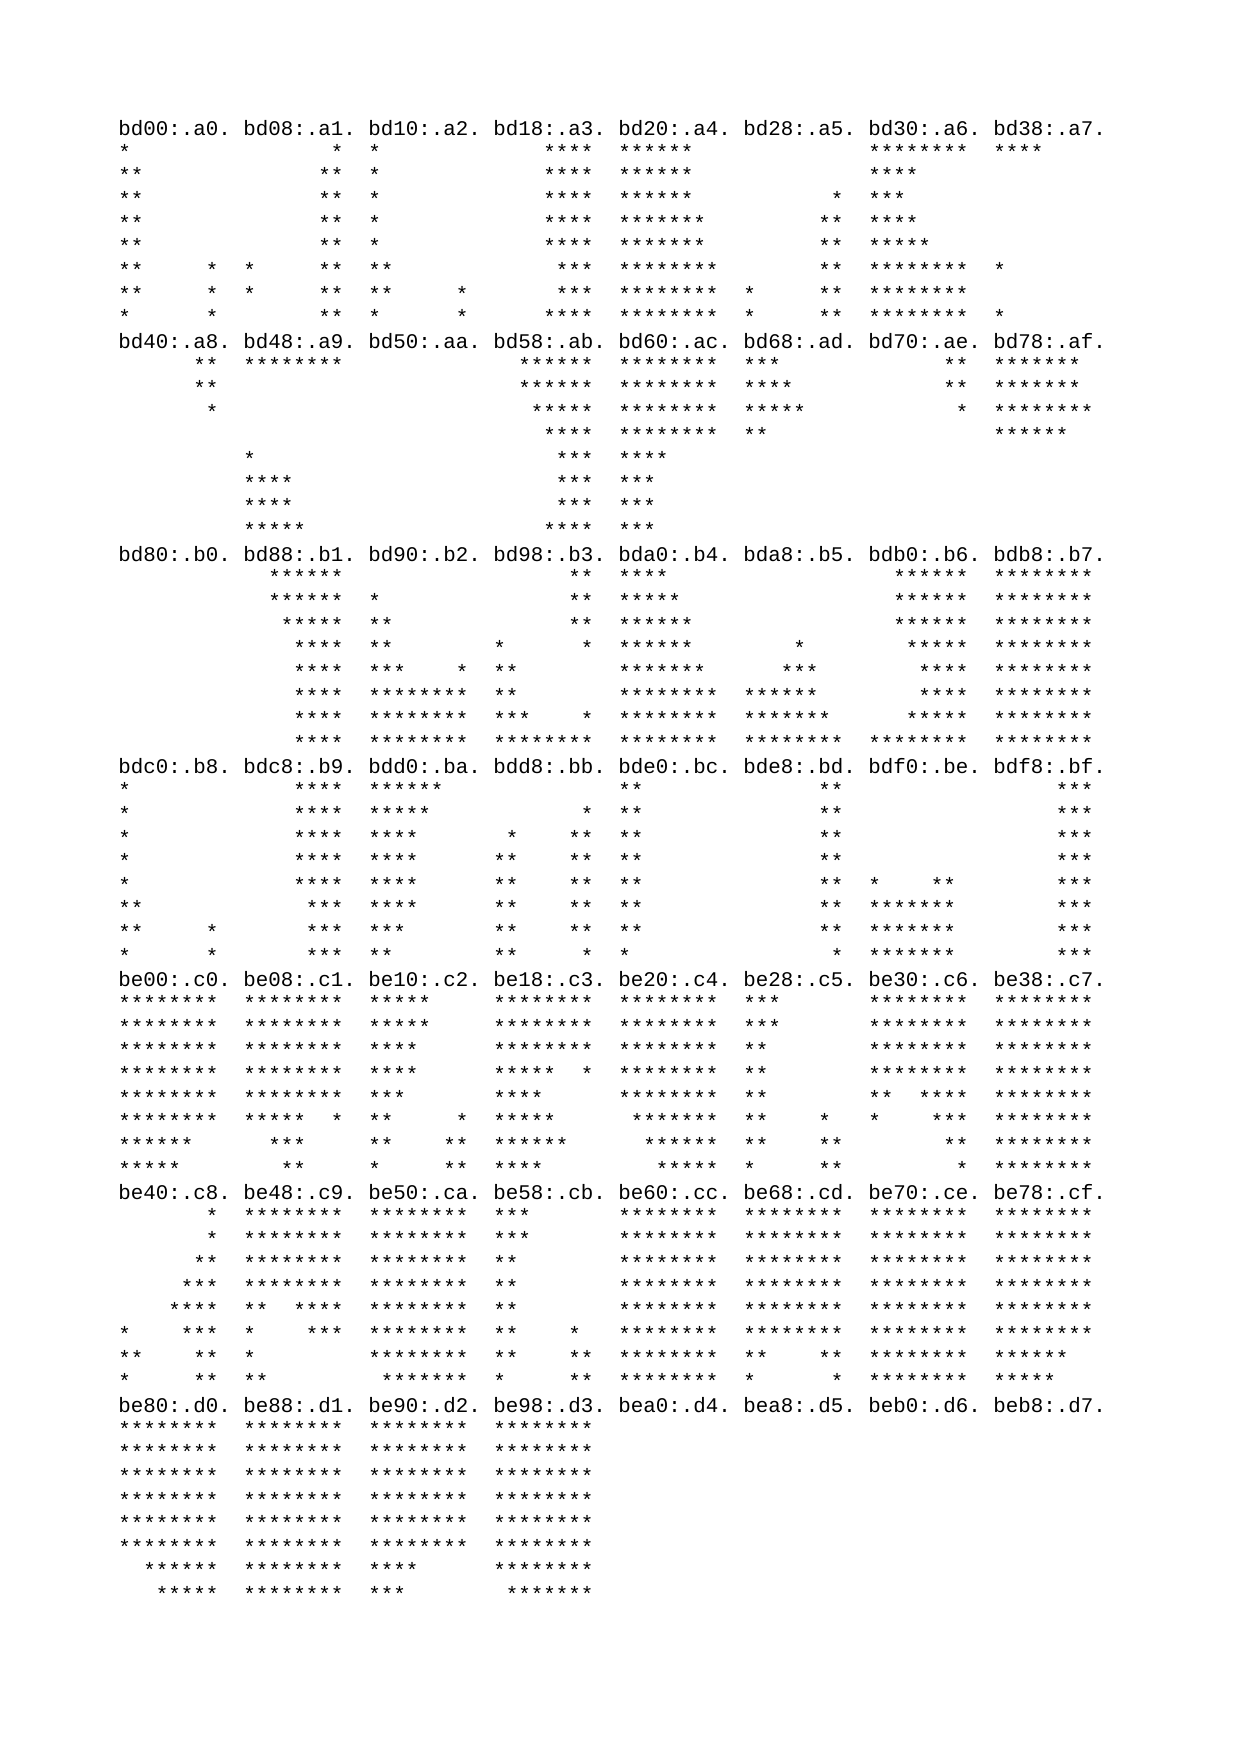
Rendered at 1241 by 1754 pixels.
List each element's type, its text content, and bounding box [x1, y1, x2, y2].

text ******** ******** ******** ******** [118, 1513, 1122, 1537]
text * *** **** [118, 449, 1122, 473]
text ** *** **** ** ** ** ** ******* *** [118, 898, 1122, 922]
text ** ** * **** ****** * *** [118, 189, 1122, 213]
text * **** **** ** ** ** ** * ** *** [118, 875, 1122, 898]
text * * *** ** ** * * * ******* *** [118, 946, 1122, 969]
text **** ******** ** ****** [118, 426, 1122, 449]
text **** ******** ******** ******** ******** ******** ******** [118, 733, 1122, 757]
text * * * **** ****** ******** **** [118, 142, 1122, 165]
text ***** **** *** [118, 520, 1122, 544]
text ** ** * **** ****** **** [118, 165, 1122, 189]
text be80:.d0. be88:.d1. be90:.d2. be98:.d3. bea0:.d4. bea8:.d5. beb0:.d6. beb8:.d7. [118, 1395, 1122, 1419]
text ***** ** * ** **** ***** * ** * ******** [118, 1158, 1122, 1182]
text ****** ******** **** ******** [118, 1561, 1122, 1584]
text **** *** * ** ******* *** **** ******** [118, 662, 1122, 686]
text ***** ** ** ****** ****** ******** [118, 615, 1122, 638]
text ** * * ** ** *** ******** ** ******** * [118, 260, 1122, 284]
text ******** ******** ******** ******** [118, 1442, 1122, 1466]
text * **** **** * ** ** ** *** [118, 827, 1122, 851]
text bd40:.a8. bd48:.a9. bd50:.aa. bd58:.ab. bd60:.ac. bd68:.ad. bd70:.ae. bd78:.af. [118, 331, 1122, 354]
text ***** ******** *** ******* [118, 1584, 1122, 1608]
text * *** * *** ******** ** * ******** ******** ******** ******** [118, 1324, 1122, 1348]
text ** ** * **** ******* ** **** [118, 213, 1122, 236]
text ******** ******** ******** ******** [118, 1419, 1122, 1442]
text bdc0:.b8. bdc8:.b9. bdd0:.ba. bdd8:.bb. bde0:.bc. bde8:.bd. bdf0:.be. bdf8:.bf. [118, 757, 1122, 780]
text * ***** ******** ***** * ******** [118, 402, 1122, 426]
text ** ** * ******** ** ** ******** ** ** ******** ****** [118, 1348, 1122, 1371]
text * ******** ******** *** ******** ******** ******** ******** [118, 1229, 1122, 1253]
text **** ** **** ******** ** ******** ******** ******** ******** [118, 1300, 1122, 1324]
text **** ******** ** ******** ****** **** ******** [118, 686, 1122, 709]
text ** ****** ******** **** ** ******* [118, 378, 1122, 402]
text ******** ******** **** ******** ******** ** ******** ******** [118, 1040, 1122, 1064]
text ** * * ** ** * *** ******** * ** ******** [118, 284, 1122, 307]
text **** *** *** [118, 473, 1122, 496]
text * ** ** ******* * ** ******** * * ******** ***** [118, 1371, 1122, 1395]
text ******** ******** ***** ******** ******** *** ******** ******** [118, 1017, 1122, 1040]
text ******** ******** ******** ******** [118, 1537, 1122, 1561]
text * **** ****** ** ** *** [118, 780, 1122, 804]
text ******** ******** *** **** ******** ** ** **** ******** [118, 1088, 1122, 1111]
text ****** *** ** ** ****** ****** ** ** ** ******** [118, 1135, 1122, 1158]
text ******** ******** ******** ******** [118, 1466, 1122, 1489]
text bd00:.a0. bd08:.a1. bd10:.a2. bd18:.a3. bd20:.a4. bd28:.a5. bd30:.a6. bd38:.a7. [118, 118, 1122, 142]
text ******** ***** * ** * ***** ******* ** * * *** ******** [118, 1111, 1122, 1135]
text be00:.c0. be08:.c1. be10:.c2. be18:.c3. be20:.c4. be28:.c5. be30:.c6. be38:.c7. [118, 969, 1122, 993]
text **** ******** *** * ******** ******* ***** ******** [118, 709, 1122, 733]
text be40:.c8. be48:.c9. be50:.ca. be58:.cb. be60:.cc. be68:.cd. be70:.ce. be78:.cf. [118, 1182, 1122, 1206]
text **** ** * * ****** * ***** ******** [118, 638, 1122, 662]
text ******** ******** **** ***** * ******** ** ******** ******** [118, 1064, 1122, 1088]
text ** ******** ****** ******** *** ** ******* [118, 354, 1122, 378]
text * ******** ******** *** ******** ******** ******** ******** [118, 1206, 1122, 1229]
text ** ******** ******** ** ******** ******** ******** ******** [118, 1253, 1122, 1277]
text ****** * ** ***** ****** ******** [118, 591, 1122, 615]
text ** * *** *** ** ** ** ** ******* *** [118, 922, 1122, 946]
text ******** ******** ******** ******** [118, 1489, 1122, 1513]
text * **** ***** * ** ** *** [118, 804, 1122, 827]
text bd80:.b0. bd88:.b1. bd90:.b2. bd98:.b3. bda0:.b4. bda8:.b5. bdb0:.b6. bdb8:.b7. [118, 544, 1122, 567]
text ******** ******** ***** ******** ******** *** ******** ******** [118, 993, 1122, 1017]
text **** *** *** [118, 496, 1122, 520]
text ** ** * **** ******* ** ***** [118, 236, 1122, 260]
text * **** **** ** ** ** ** *** [118, 851, 1122, 875]
text *** ******** ******** ** ******** ******** ******** ******** [118, 1277, 1122, 1300]
text * * ** * * **** ******** * ** ******** * [118, 307, 1122, 331]
text ****** ** **** ****** ******** [118, 567, 1122, 591]
